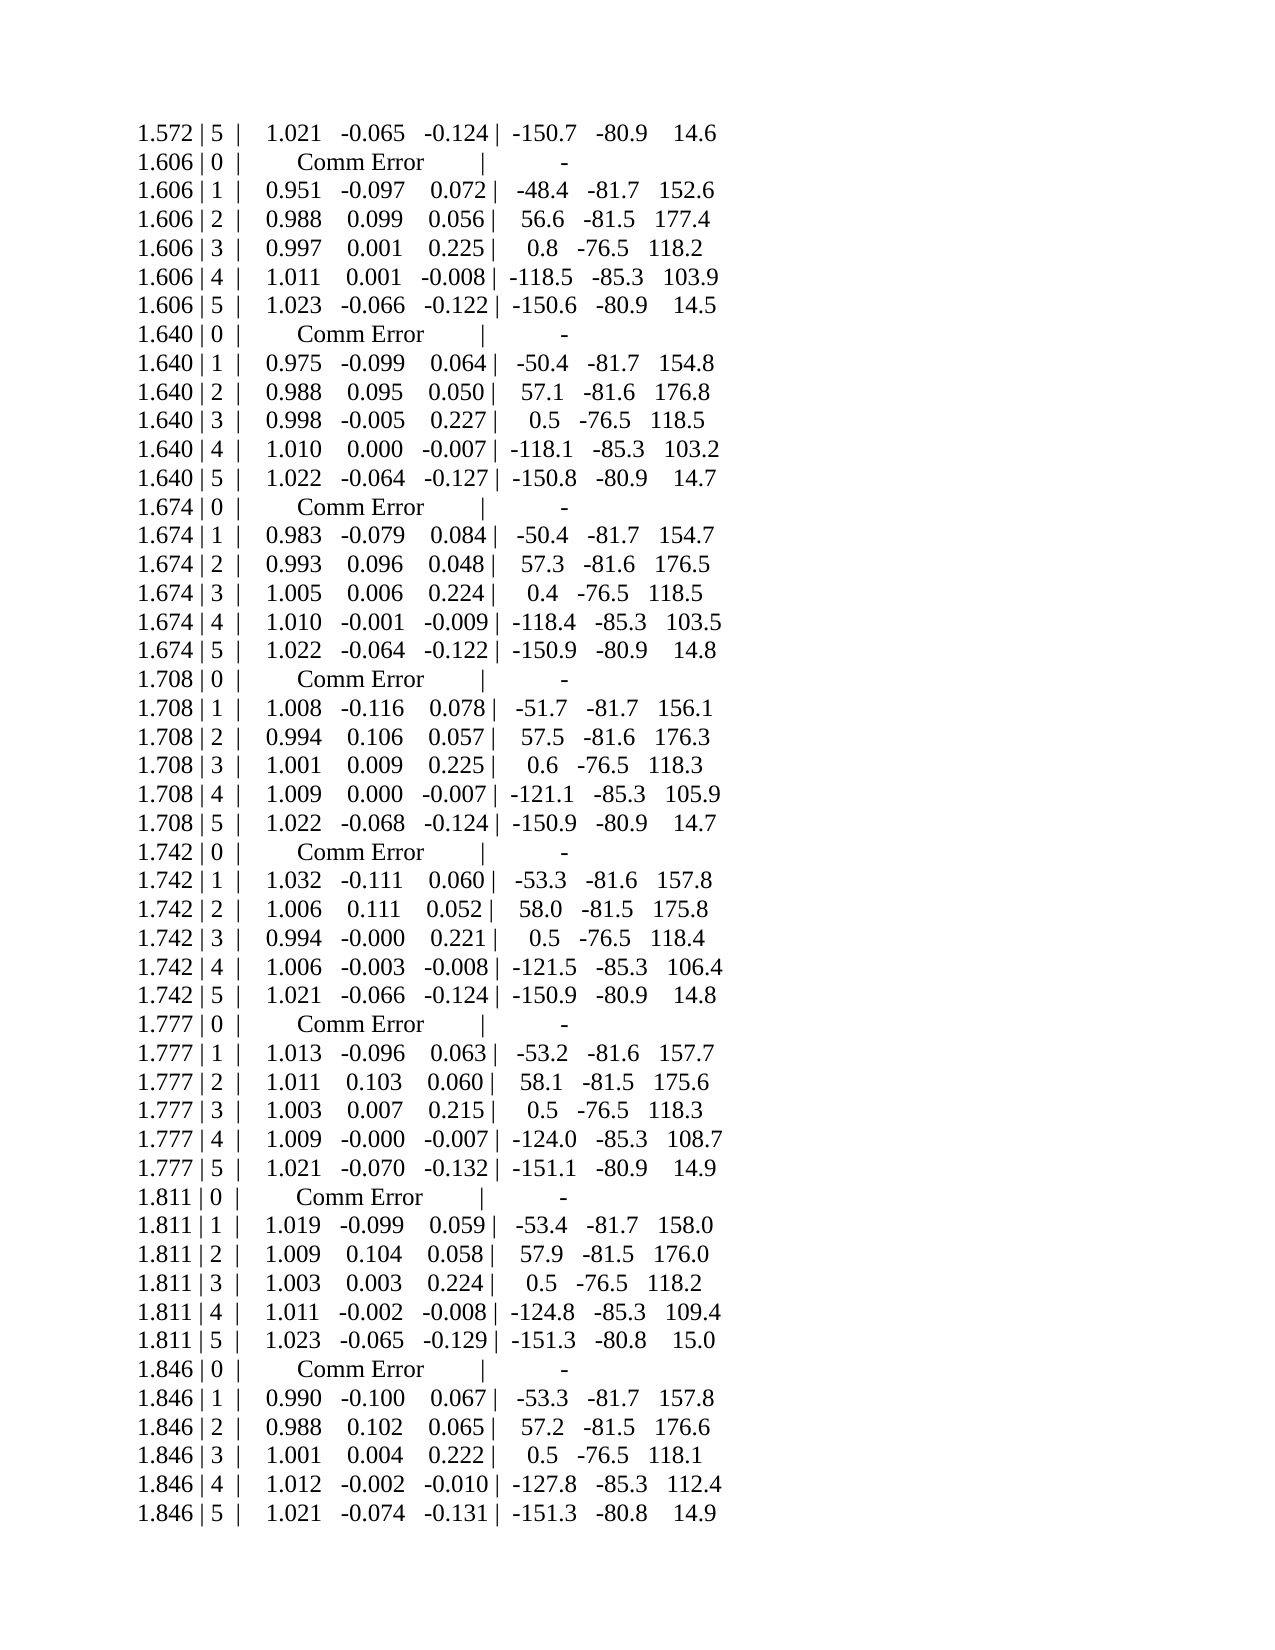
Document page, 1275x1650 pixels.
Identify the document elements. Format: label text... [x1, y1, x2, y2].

text 1.777 | 4 | 1.009 -0.000 -0.007 | -124.0 -85.3 108.7 [118, 1124, 1157, 1153]
text 1.777 | 5 | 1.021 -0.070 -0.132 | -151.1 -80.9 14.9 [118, 1153, 1157, 1182]
text 1.777 | 0 | Comm Error | - [118, 1009, 1157, 1038]
text 1.811 | 2 | 1.009 0.104 0.058 | 57.9 -81.5 176.0 [118, 1239, 1157, 1268]
text 1.708 | 2 | 0.994 0.106 0.057 | 57.5 -81.6 176.3 [118, 722, 1157, 751]
text 1.742 | 4 | 1.006 -0.003 -0.008 | -121.5 -85.3 106.4 [118, 952, 1157, 981]
text 1.606 | 4 | 1.011 0.001 -0.008 | -118.5 -85.3 103.9 [118, 262, 1157, 291]
text 1.708 | 0 | Comm Error | - [118, 664, 1157, 693]
text 1.846 | 2 | 0.988 0.102 0.065 | 57.2 -81.5 176.6 [118, 1412, 1157, 1441]
text 1.777 | 3 | 1.003 0.007 0.215 | 0.5 -76.5 118.3 [118, 1096, 1157, 1124]
text 1.606 | 5 | 1.023 -0.066 -0.122 | -150.6 -80.9 14.5 [118, 291, 1157, 319]
text 1.674 | 4 | 1.010 -0.001 -0.009 | -118.4 -85.3 103.5 [118, 607, 1157, 636]
text 1.606 | 0 | Comm Error | - [118, 147, 1157, 176]
text 1.640 | 1 | 0.975 -0.099 0.064 | -50.4 -81.7 154.8 [118, 348, 1157, 377]
text 1.777 | 2 | 1.011 0.103 0.060 | 58.1 -81.5 175.6 [118, 1067, 1157, 1096]
text 1.640 | 4 | 1.010 0.000 -0.007 | -118.1 -85.3 103.2 [118, 434, 1157, 463]
text 1.742 | 1 | 1.032 -0.111 0.060 | -53.3 -81.6 157.8 [118, 866, 1157, 894]
text 1.742 | 0 | Comm Error | - [118, 837, 1157, 866]
text 1.742 | 3 | 0.994 -0.000 0.221 | 0.5 -76.5 118.4 [118, 923, 1157, 952]
text 1.674 | 2 | 0.993 0.096 0.048 | 57.3 -81.6 176.5 [118, 549, 1157, 578]
text 1.708 | 3 | 1.001 0.009 0.225 | 0.6 -76.5 118.3 [118, 751, 1157, 779]
text 1.606 | 2 | 0.988 0.099 0.056 | 56.6 -81.5 177.4 [118, 204, 1157, 233]
text 1.777 | 1 | 1.013 -0.096 0.063 | -53.2 -81.6 157.7 [118, 1038, 1157, 1067]
text 1.846 | 1 | 0.990 -0.100 0.067 | -53.3 -81.7 157.8 [118, 1383, 1157, 1412]
text 1.708 | 1 | 1.008 -0.116 0.078 | -51.7 -81.7 156.1 [118, 693, 1157, 722]
text 1.606 | 3 | 0.997 0.001 0.225 | 0.8 -76.5 118.2 [118, 233, 1157, 262]
text 1.674 | 1 | 0.983 -0.079 0.084 | -50.4 -81.7 154.7 [118, 521, 1157, 549]
text 1.640 | 2 | 0.988 0.095 0.050 | 57.1 -81.6 176.8 [118, 377, 1157, 406]
text 1.846 | 3 | 1.001 0.004 0.222 | 0.5 -76.5 118.1 [118, 1441, 1157, 1469]
text 1.640 | 0 | Comm Error | - [118, 319, 1157, 348]
text 1.811 | 1 | 1.019 -0.099 0.059 | -53.4 -81.7 158.0 [118, 1211, 1157, 1239]
text 1.846 | 0 | Comm Error | - [118, 1354, 1157, 1383]
text 1.811 | 5 | 1.023 -0.065 -0.129 | -151.3 -80.8 15.0 [118, 1326, 1157, 1354]
text 1.811 | 0 | Comm Error | - [118, 1182, 1157, 1211]
text 1.811 | 4 | 1.011 -0.002 -0.008 | -124.8 -85.3 109.4 [118, 1297, 1157, 1326]
text 1.640 | 3 | 0.998 -0.005 0.227 | 0.5 -76.5 118.5 [118, 406, 1157, 434]
text 1.742 | 5 | 1.021 -0.066 -0.124 | -150.9 -80.9 14.8 [118, 981, 1157, 1009]
text 1.606 | 1 | 0.951 -0.097 0.072 | -48.4 -81.7 152.6 [118, 176, 1157, 204]
text 1.708 | 4 | 1.009 0.000 -0.007 | -121.1 -85.3 105.9 [118, 779, 1157, 808]
text 1.846 | 5 | 1.021 -0.074 -0.131 | -151.3 -80.8 14.9 [118, 1498, 1157, 1527]
text 1.572 | 5 | 1.021 -0.065 -0.124 | -150.7 -80.9 14.6 [118, 118, 1157, 147]
text 1.742 | 2 | 1.006 0.111 0.052 | 58.0 -81.5 175.8 [118, 894, 1157, 923]
text 1.640 | 5 | 1.022 -0.064 -0.127 | -150.8 -80.9 14.7 [118, 463, 1157, 492]
text 1.674 | 5 | 1.022 -0.064 -0.122 | -150.9 -80.9 14.8 [118, 636, 1157, 664]
text 1.846 | 4 | 1.012 -0.002 -0.010 | -127.8 -85.3 112.4 [118, 1469, 1157, 1498]
text 1.674 | 3 | 1.005 0.006 0.224 | 0.4 -76.5 118.5 [118, 578, 1157, 607]
text 1.811 | 3 | 1.003 0.003 0.224 | 0.5 -76.5 118.2 [118, 1268, 1157, 1297]
text 1.708 | 5 | 1.022 -0.068 -0.124 | -150.9 -80.9 14.7 [118, 808, 1157, 837]
text 1.674 | 0 | Comm Error | - [118, 492, 1157, 521]
